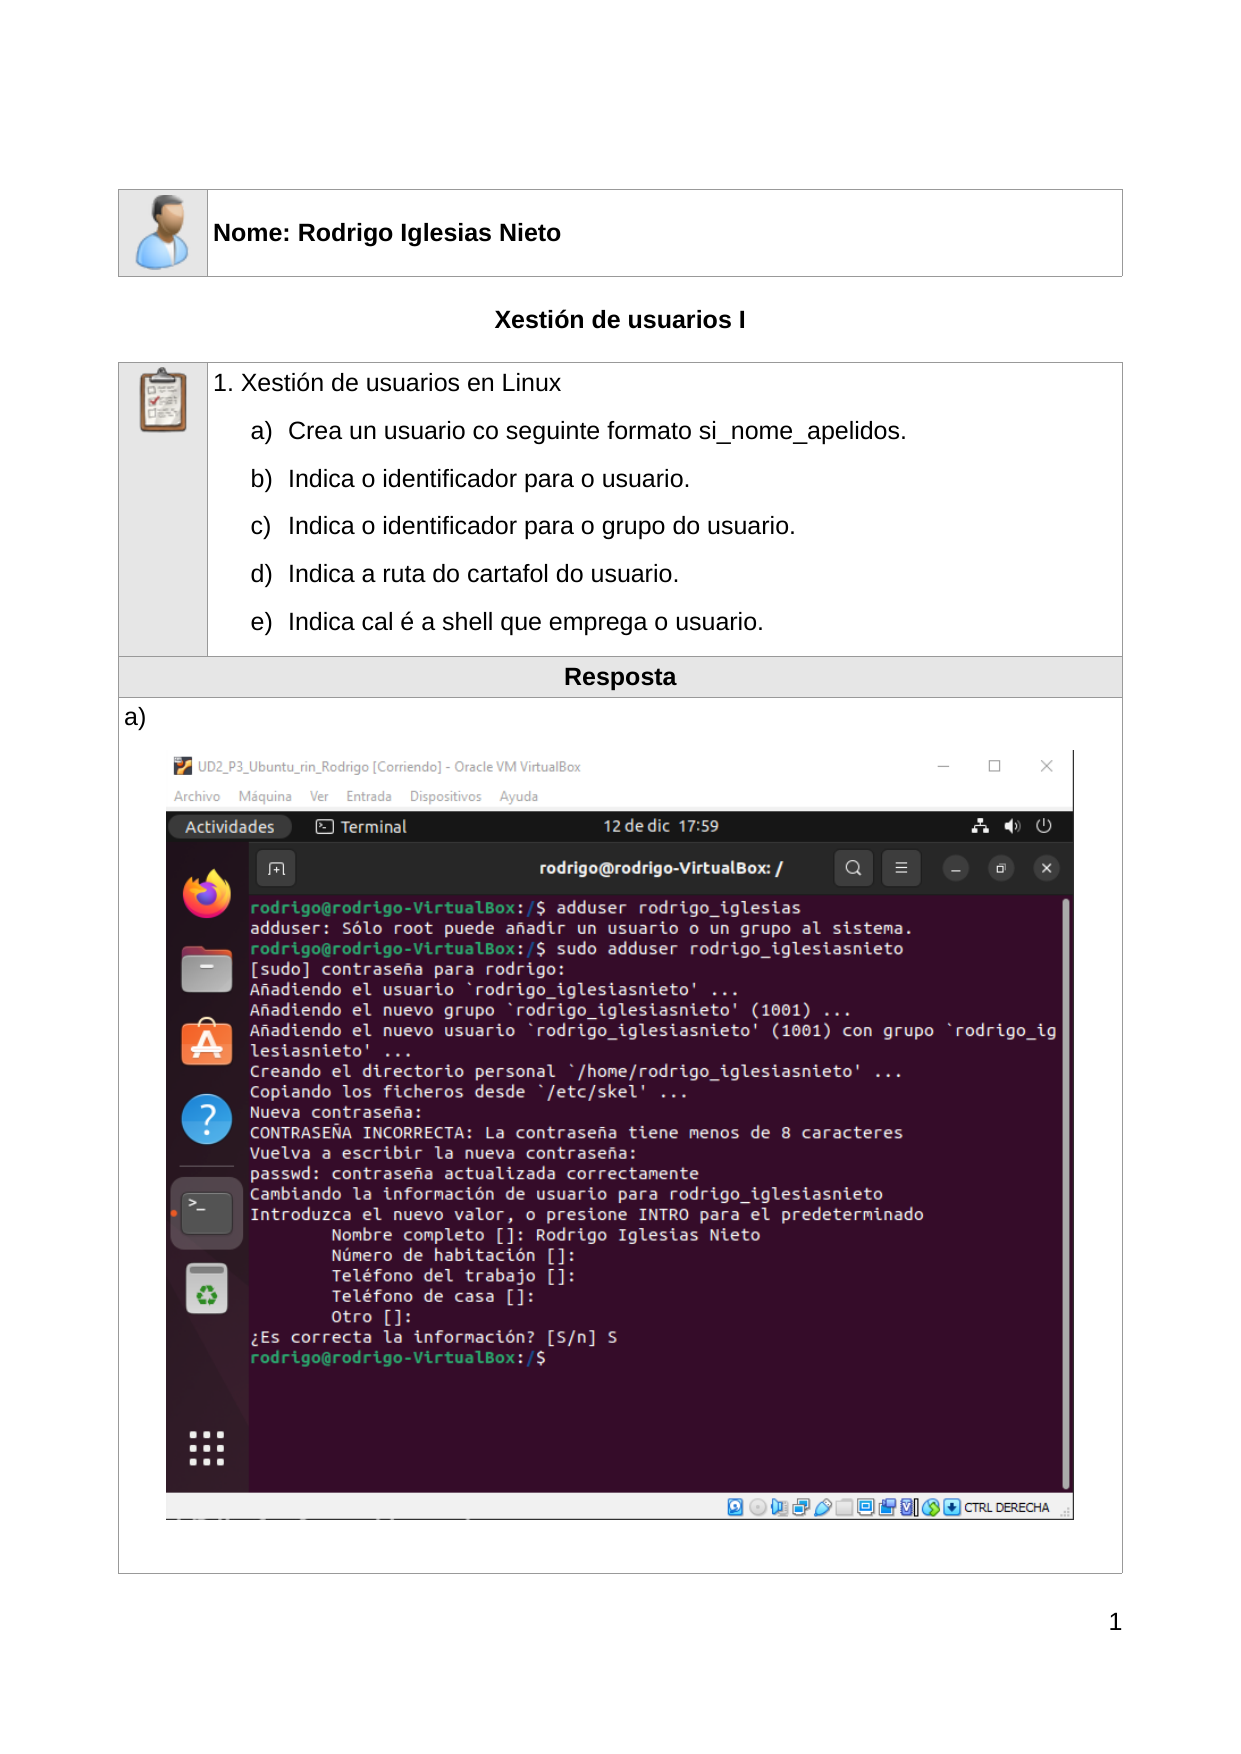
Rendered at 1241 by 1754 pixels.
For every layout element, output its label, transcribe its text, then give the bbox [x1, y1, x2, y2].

picture [130, 367, 195, 433]
picture [125, 195, 201, 270]
table_header Nome: Rodrigo Iglesias Nieto [208, 190, 1122, 276]
table_header [119, 190, 207, 276]
table_cell Resposta [119, 657, 1122, 697]
table_header [119, 363, 207, 656]
table_cell a) [119, 698, 1122, 1519]
picture [166, 750, 1074, 1520]
table_cell [119, 1520, 1122, 1573]
text Xestión de usuarios I [118, 304, 1122, 333]
table_header 1. Xestión de usuarios en Linux Crea un usuario co seguinte formato si_nome_apelidos. Indica o identificador para o usuario. Indica o identificador para o grupo do usuario. Indica a ruta do cartafol do usuario. Indica cal é a shell que emprega o usuario. [208, 363, 1122, 656]
